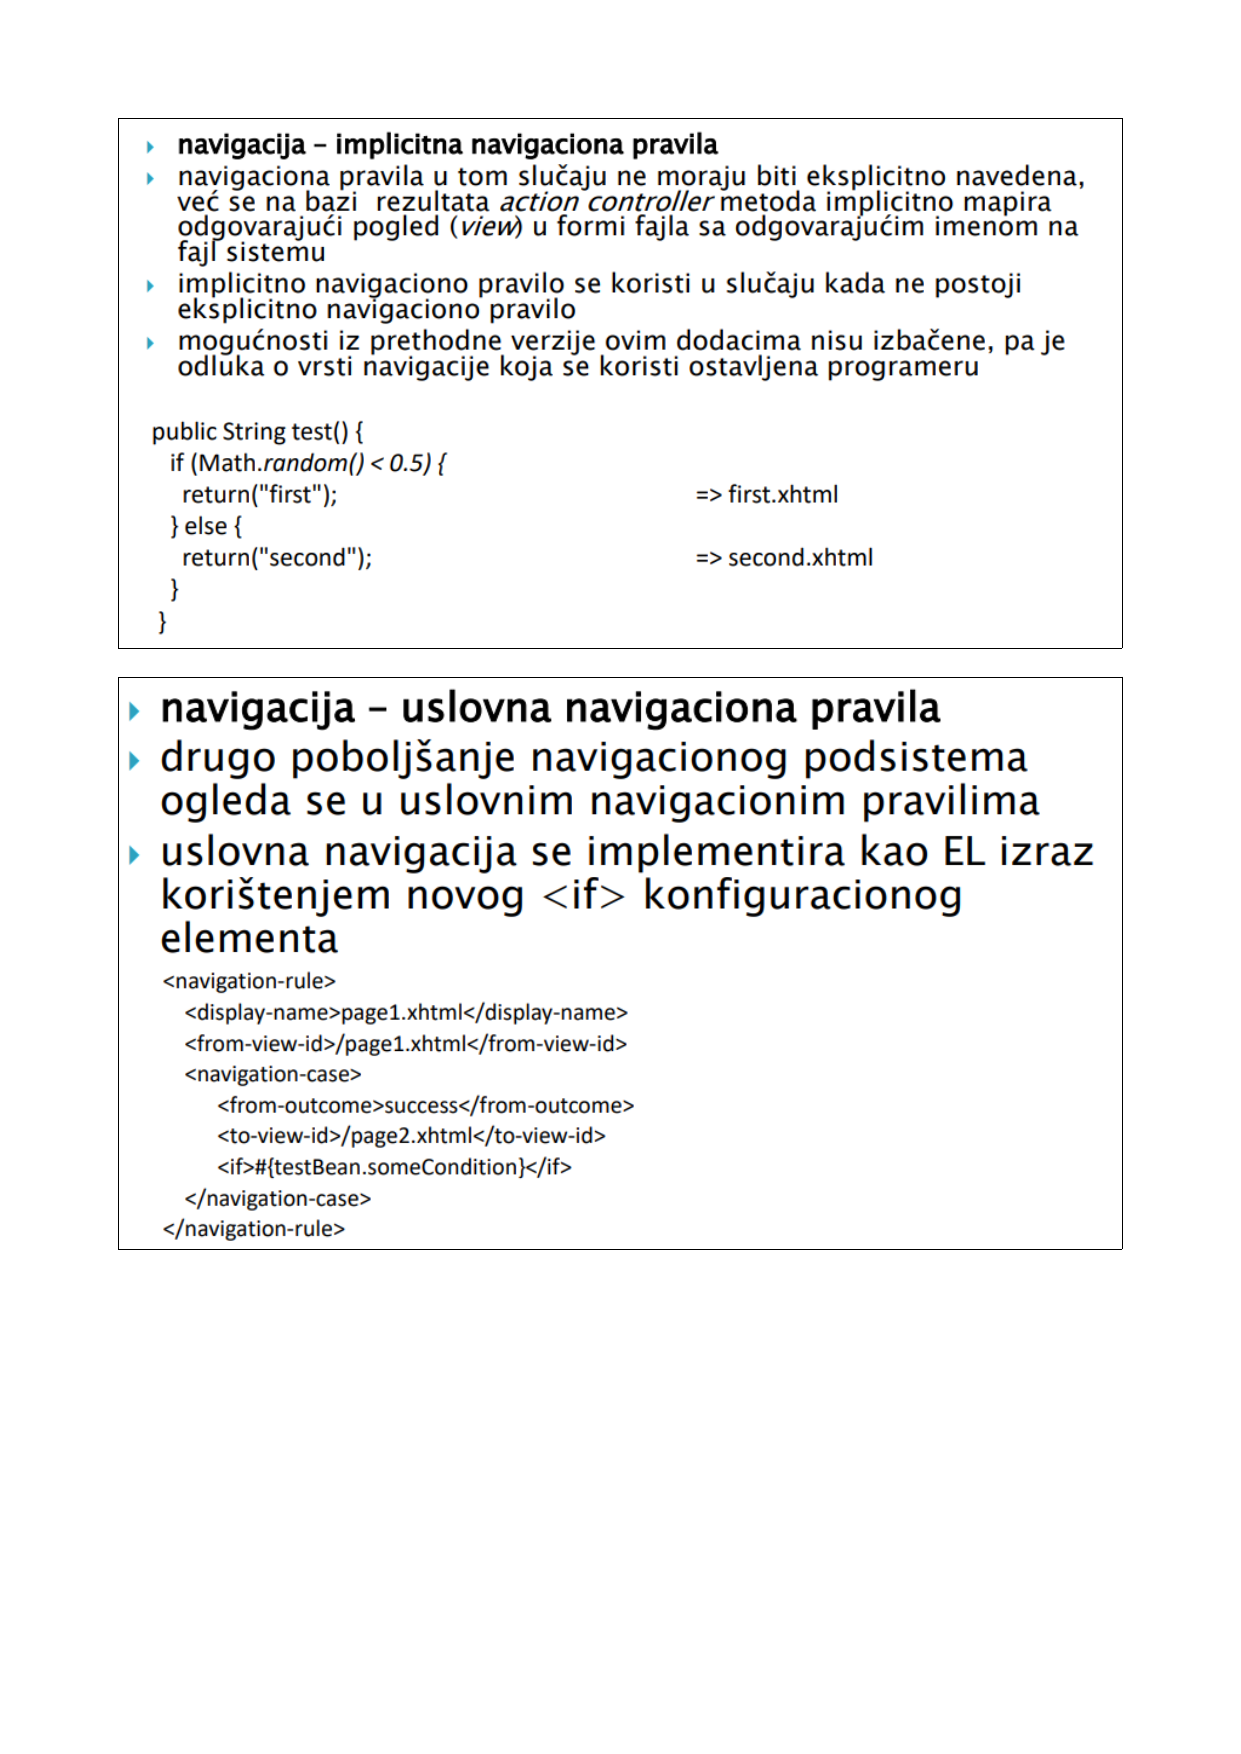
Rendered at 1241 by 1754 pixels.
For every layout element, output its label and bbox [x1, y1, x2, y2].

picture [121, 121, 1119, 645]
picture [121, 679, 1119, 1247]
